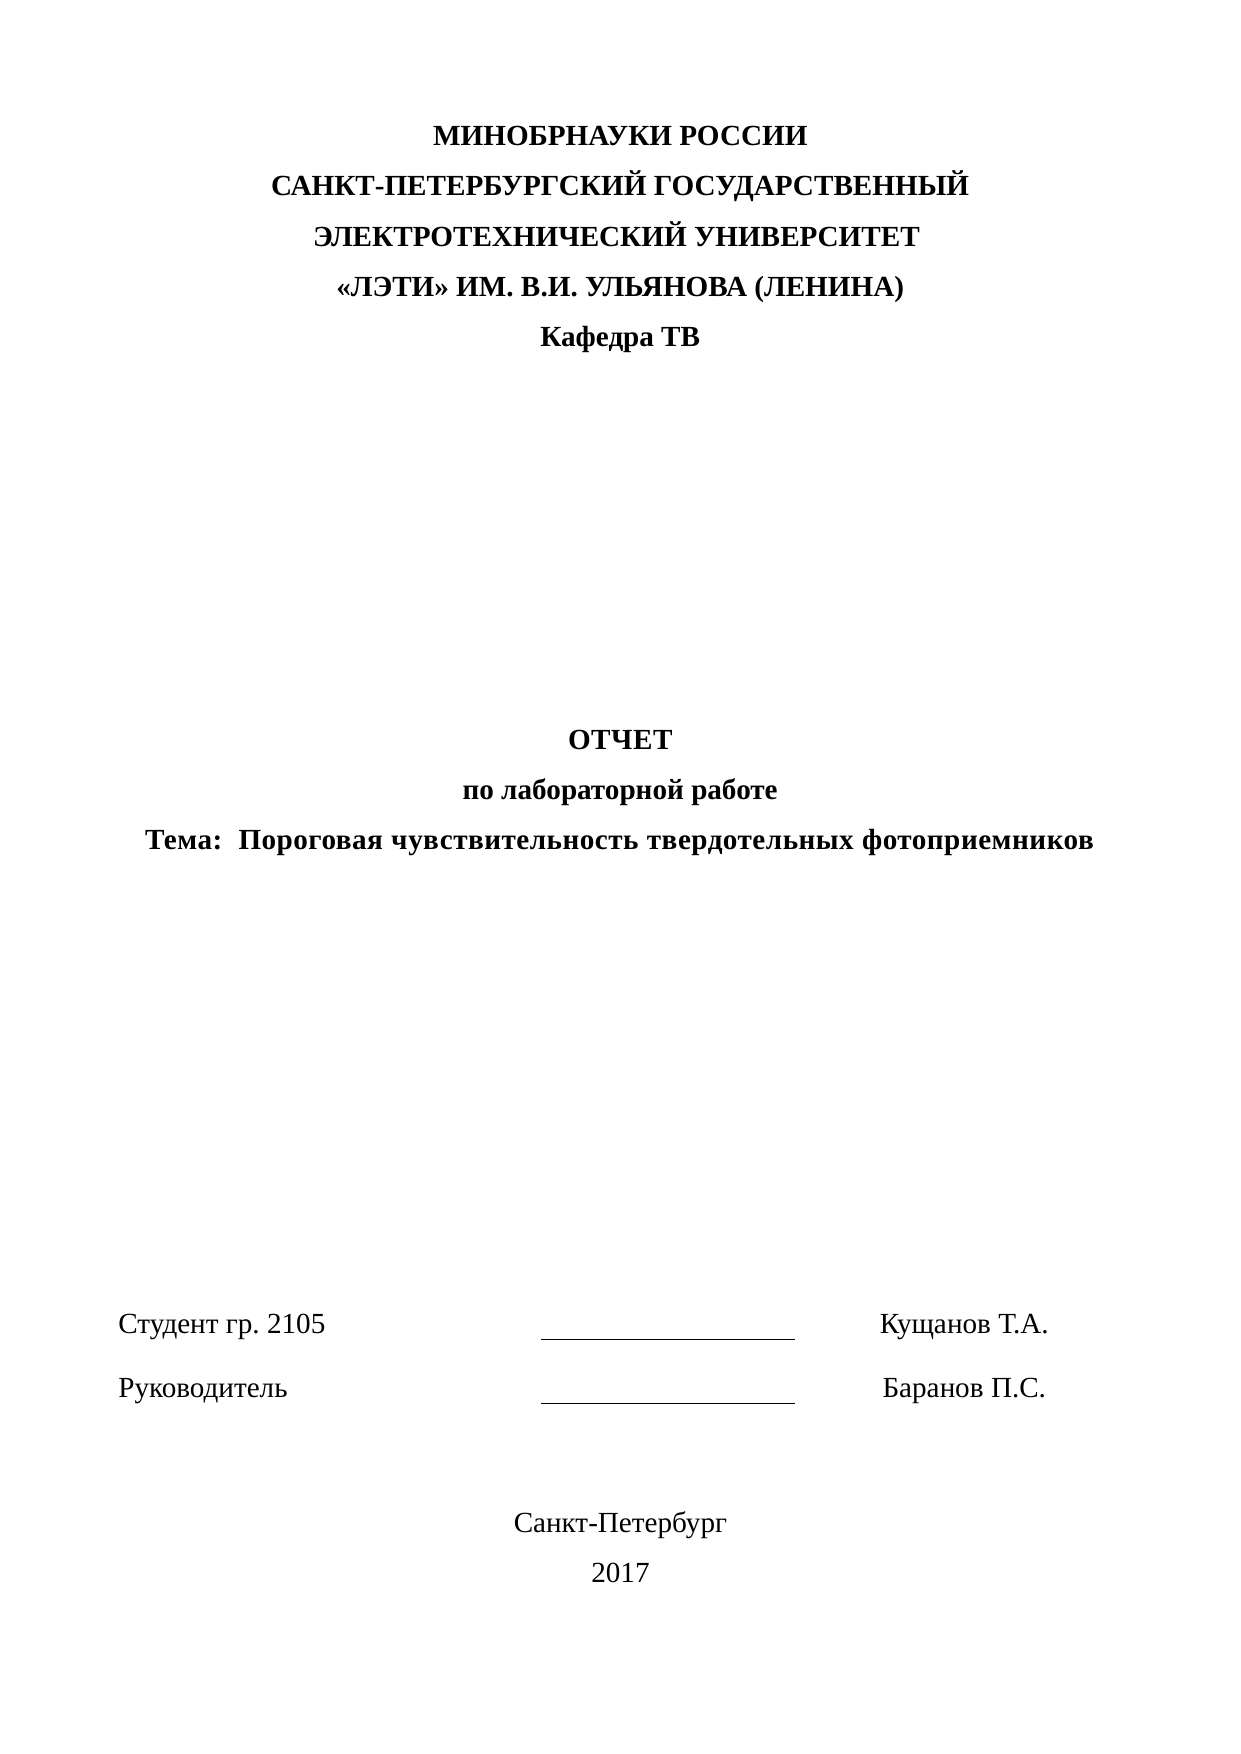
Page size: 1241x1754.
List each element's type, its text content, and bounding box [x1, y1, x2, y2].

text 2017 [118, 1555, 1122, 1589]
table_header Студент гр. 2105 [107, 1275, 541, 1339]
text Санкт-Петербург [118, 1505, 1122, 1538]
text Санкт-Петербургский государственный [118, 168, 1122, 202]
text Тема: Пороговая чувствительность твердотельных фотоприемников [118, 822, 1122, 856]
text отчет [118, 722, 1122, 755]
text по лабораторной работе [118, 772, 1122, 806]
table_cell Баранов П.С. [795, 1339, 1133, 1403]
text Кафедра ТВ [118, 319, 1122, 353]
text «ЛЭТИ» им. В.И. Ульянова (Ленина) [118, 269, 1122, 303]
table_cell [541, 1340, 795, 1403]
table_header Кущанов Т.А. [795, 1275, 1133, 1339]
table_cell Руководитель [107, 1339, 541, 1403]
table_header [541, 1275, 795, 1339]
text электротехнический университет [118, 219, 1122, 252]
text МИНОБРНАУКИ РОССИИ [118, 118, 1122, 152]
